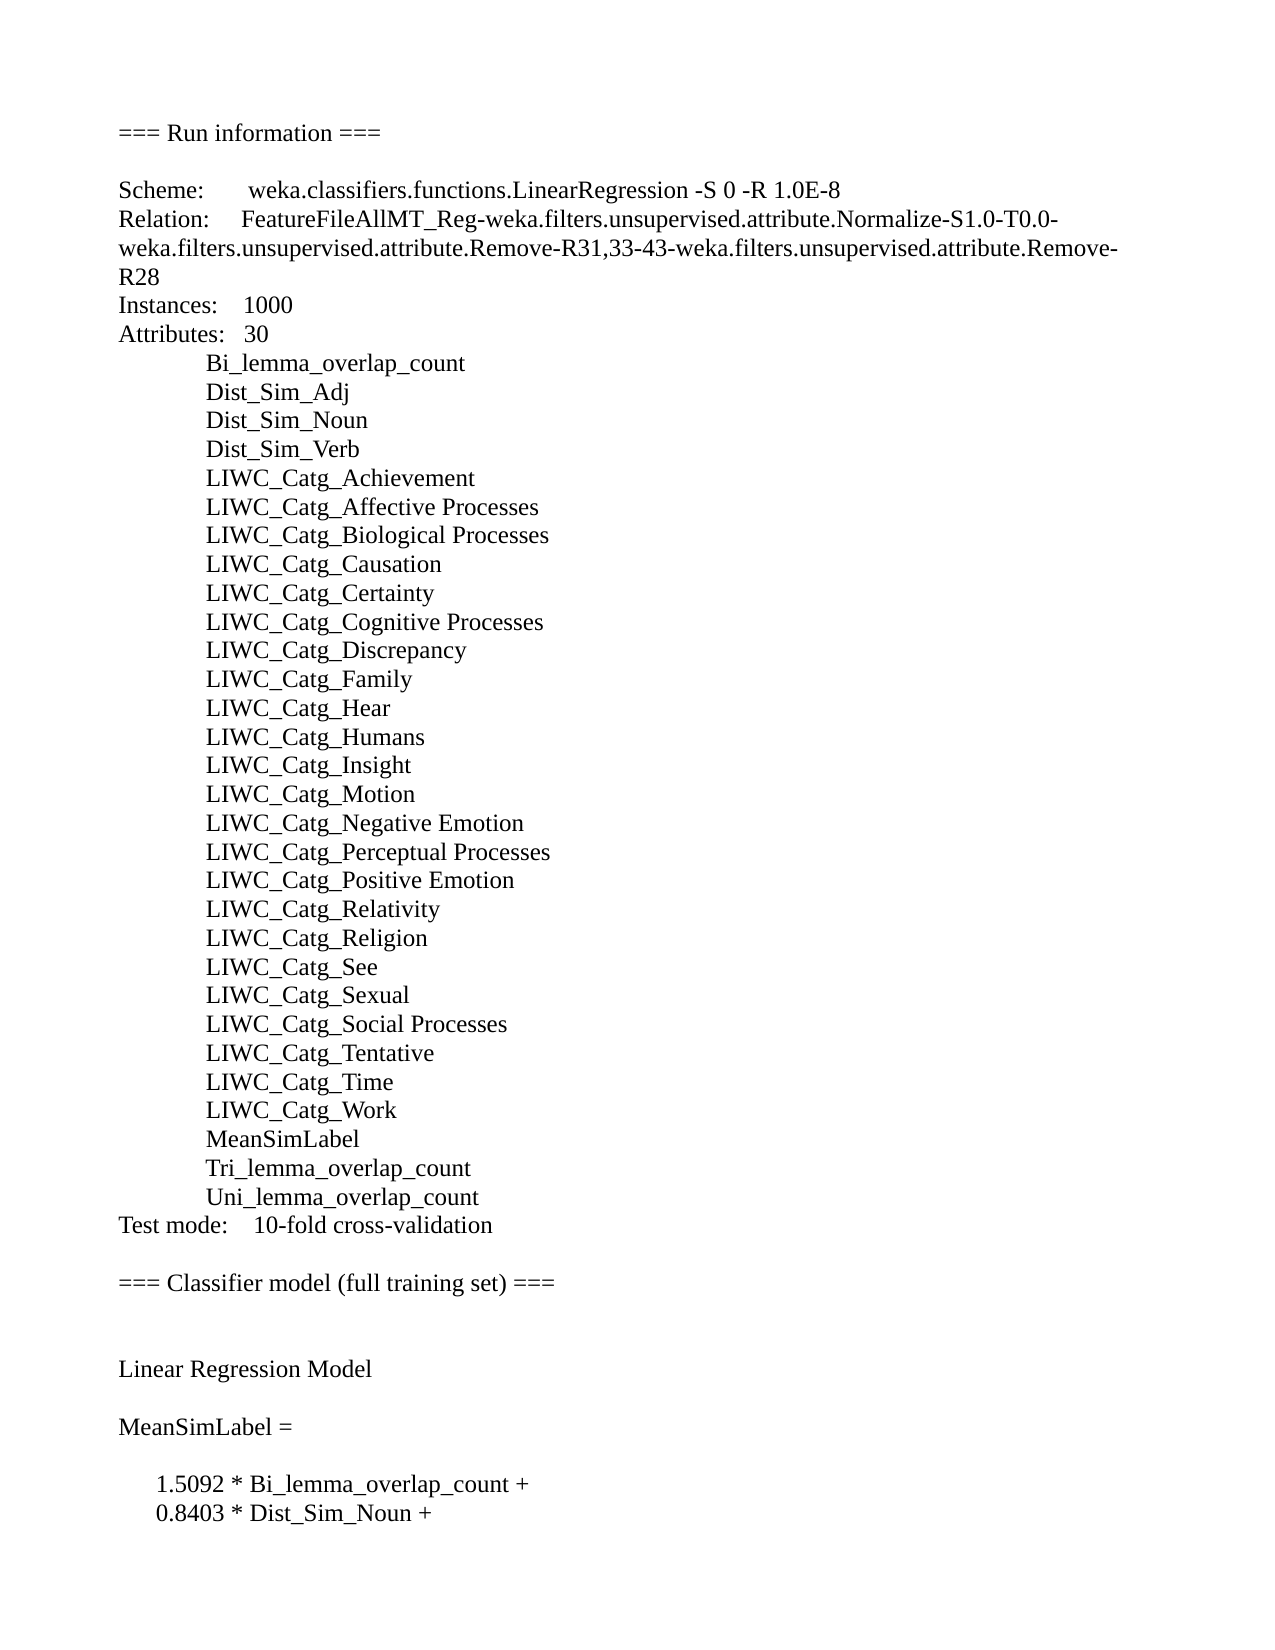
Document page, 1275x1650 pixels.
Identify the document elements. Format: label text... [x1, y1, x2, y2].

text LIWC_Catg_Positive Emotion [118, 866, 1157, 894]
text LIWC_Catg_Insight [118, 751, 1157, 779]
text Tri_lemma_overlap_count [118, 1153, 1157, 1182]
text LIWC_Catg_Biological Processes [118, 521, 1157, 549]
text Dist_Sim_Adj [118, 377, 1157, 406]
text LIWC_Catg_Social Processes [118, 1009, 1157, 1038]
text LIWC_Catg_Family [118, 664, 1157, 693]
text Dist_Sim_Noun [118, 406, 1157, 434]
text LIWC_Catg_Religion [118, 923, 1157, 952]
text LIWC_Catg_Motion [118, 779, 1157, 808]
text LIWC_Catg_Achievement [118, 463, 1157, 492]
text LIWC_Catg_Negative Emotion [118, 808, 1157, 837]
text LIWC_Catg_Tentative [118, 1038, 1157, 1067]
text LIWC_Catg_Discrepancy [118, 636, 1157, 664]
text Uni_lemma_overlap_count [118, 1182, 1157, 1211]
text 1.5092 * Bi_lemma_overlap_count + [118, 1469, 1157, 1498]
text LIWC_Catg_Causation [118, 549, 1157, 578]
text Attributes: 30 [118, 319, 1157, 348]
text === Classifier model (full training set) === [118, 1268, 1157, 1297]
text LIWC_Catg_Work [118, 1096, 1157, 1124]
text Bi_lemma_overlap_count [118, 348, 1157, 377]
text LIWC_Catg_Cognitive Processes [118, 607, 1157, 636]
text MeanSimLabel [118, 1124, 1157, 1153]
text Test mode: 10-fold cross-validation [118, 1211, 1157, 1239]
text Instances: 1000 [118, 291, 1157, 319]
text LIWC_Catg_Humans [118, 722, 1157, 751]
text LIWC_Catg_Certainty [118, 578, 1157, 607]
text Dist_Sim_Verb [118, 434, 1157, 463]
text Scheme: weka.classifiers.functions.LinearRegression -S 0 -R 1.0E-8 [118, 176, 1157, 204]
text LIWC_Catg_Time [118, 1067, 1157, 1096]
text LIWC_Catg_Perceptual Processes [118, 837, 1157, 866]
text Linear Regression Model [118, 1354, 1157, 1383]
text === Run information === [118, 118, 1157, 147]
text LIWC_Catg_Sexual [118, 981, 1157, 1009]
text LIWC_Catg_See [118, 952, 1157, 981]
text LIWC_Catg_Hear [118, 693, 1157, 722]
text LIWC_Catg_Affective Processes [118, 492, 1157, 521]
text 0.8403 * Dist_Sim_Noun + [118, 1498, 1157, 1527]
text Relation: FeatureFileAllMT_Reg-weka.filters.unsupervised.attribute.Normalize-S1.0-T0.0-weka.filters.unsupervised.attribute.Remove-R31,33-43-weka.filters.unsupervised.attribute.Remove-R28 [118, 204, 1157, 291]
text LIWC_Catg_Relativity [118, 894, 1157, 923]
text MeanSimLabel = [118, 1412, 1157, 1441]
